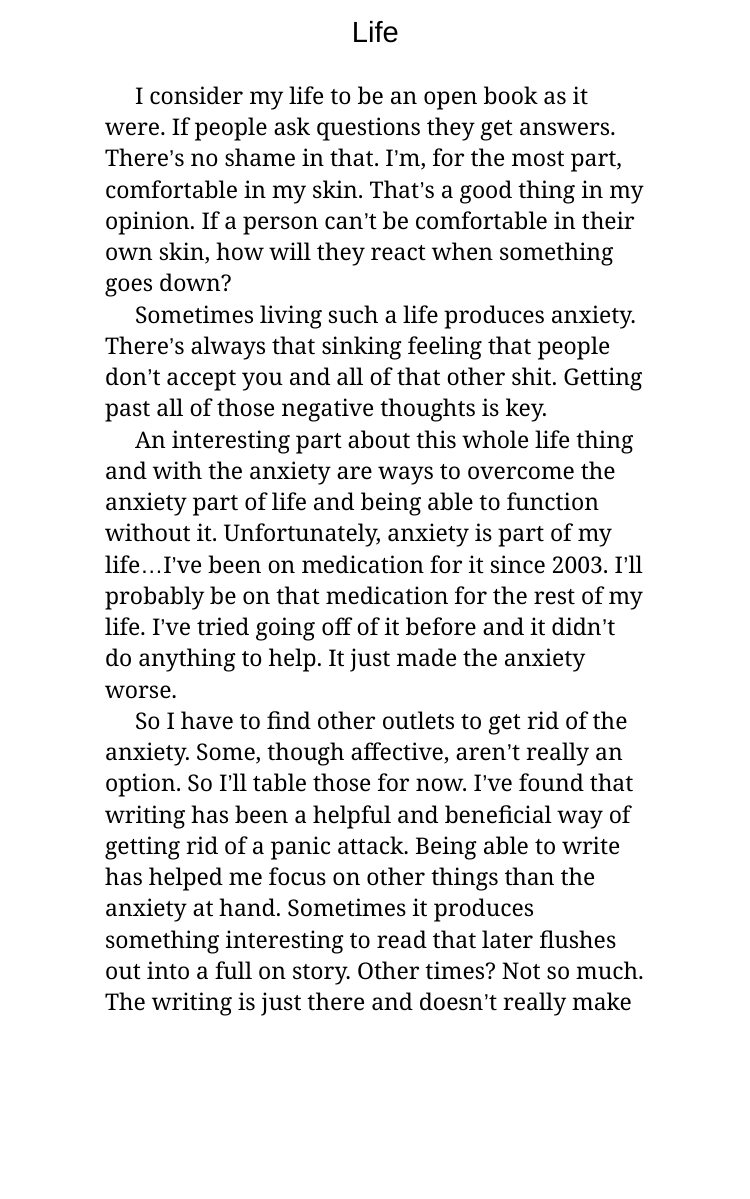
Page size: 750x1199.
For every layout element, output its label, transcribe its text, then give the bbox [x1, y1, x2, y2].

text Life [105, 15, 645, 48]
text So I have to find other outlets to get rid of the anxiety. Some, though affective, aren’t really an option. So I’ll table those for now. I’ve found that writing has been a helpful and beneficial way of getting rid of a panic attack. Being able to write has helped me focus on other things than the anxiety at hand. Sometimes it produces something interesting to read that later flushes out into a full on story. Other times? Not so much. The writing is just there and doesn’t really make [105, 705, 645, 1017]
text An interesting part about this whole life thing and with the anxiety are ways to overcome the anxiety part of life and being able to function without it. Unfortunately, anxiety is part of my life…I’ve been on medication for it since 2003. I’ll probably be on that medication for the rest of my life. I’ve tried going off of it before and it didn’t do anything to help. It just made the anxiety worse. [105, 423, 645, 705]
text Sometimes living such a life produces anxiety. There’s always that sinking feeling that people don’t accept you and all of that other shit. Getting past all of those negative thoughts is key. [105, 298, 645, 423]
text I consider my life to be an open book as it were. If people ask questions they get answers. There’s no shame in that. I’m, for the most part, comfortable in my skin. That’s a good thing in my opinion. If a person can’t be comfortable in their own skin, how will they react when something goes down? [105, 80, 645, 298]
